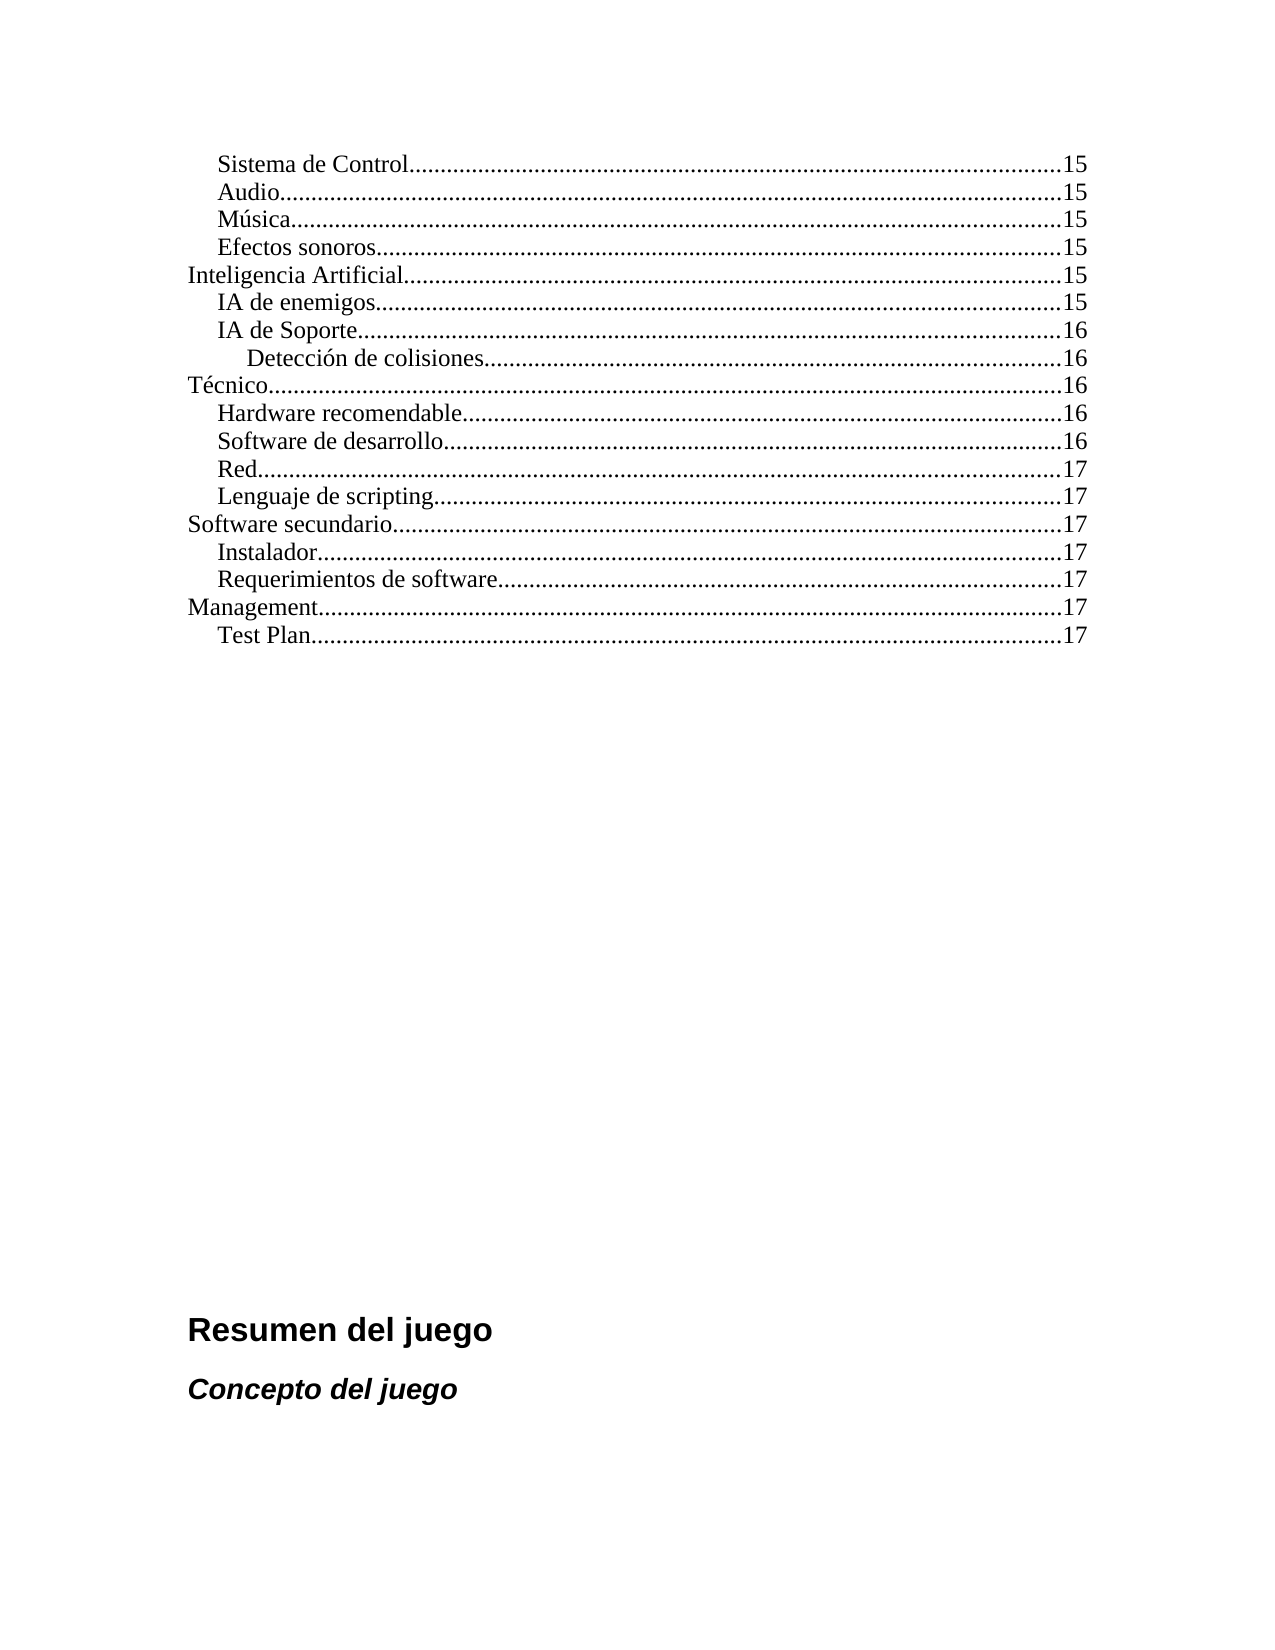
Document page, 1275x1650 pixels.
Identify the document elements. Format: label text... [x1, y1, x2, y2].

text Red 17 [217, 455, 1087, 482]
text IA de Soporte 16 [217, 316, 1087, 344]
text Test Plan 17 [217, 621, 1087, 649]
text Sistema de Control 15 [217, 150, 1087, 178]
text Efectos sonoros 15 [217, 233, 1087, 261]
text Hardware recomendable 16 [217, 399, 1087, 427]
text Audio 15 [217, 178, 1087, 205]
text Requerimientos de software 17 [217, 566, 1087, 593]
text Software de desarrollo 16 [217, 427, 1087, 455]
text IA de enemigos 15 [217, 288, 1087, 316]
text Software secundario 17 [187, 510, 1087, 538]
subtitle Resumen del juego [187, 1311, 1087, 1348]
text Lenguaje de scripting 17 [217, 482, 1087, 510]
text Management 17 [187, 593, 1087, 621]
text Técnico 16 [187, 372, 1087, 399]
text Instalador 17 [217, 538, 1087, 566]
subtitle Concepto del juego [187, 1373, 1087, 1406]
text Música 15 [217, 205, 1087, 233]
text Detección de colisiones 16 [246, 344, 1087, 372]
text Inteligencia Artificial 15 [187, 261, 1087, 288]
